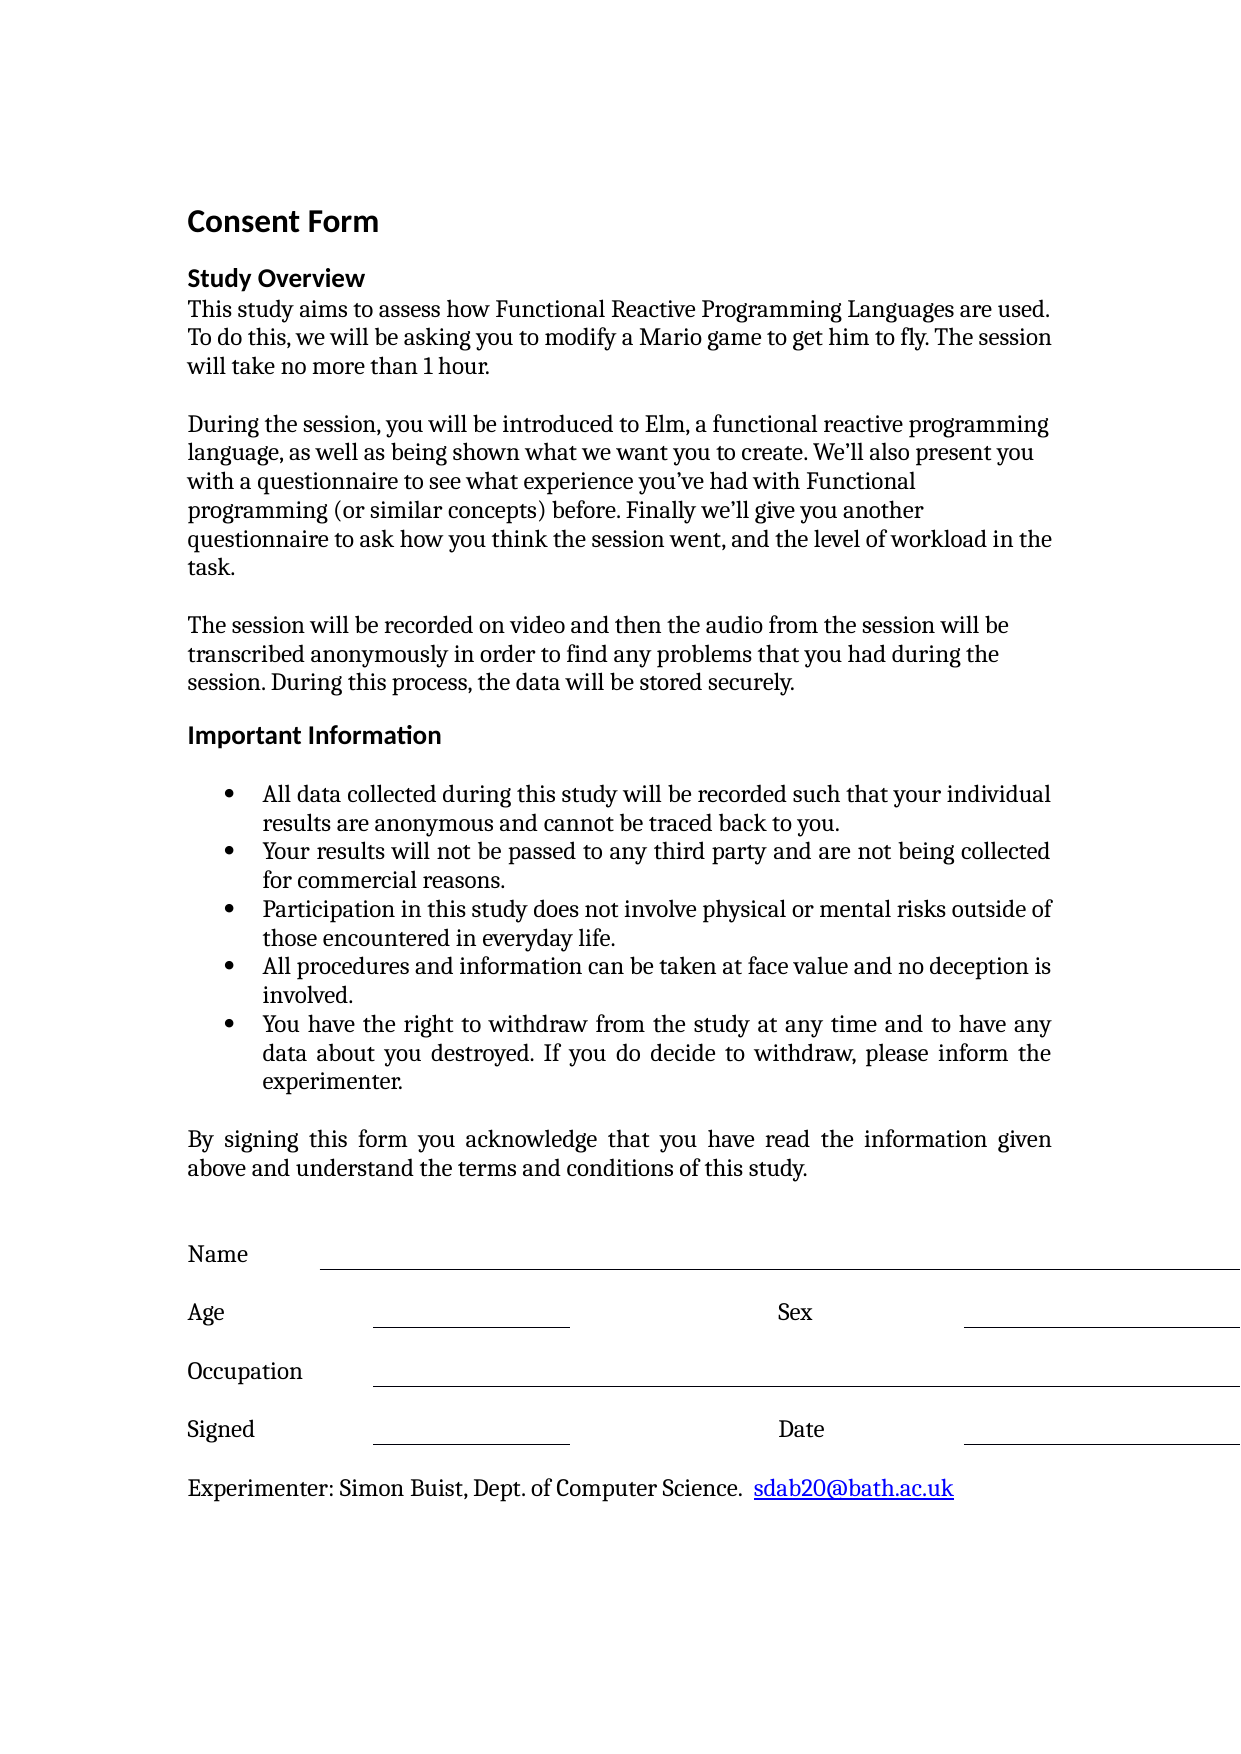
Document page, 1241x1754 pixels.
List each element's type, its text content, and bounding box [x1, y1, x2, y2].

table_header [669, 1240, 802, 1268]
table_cell [373, 1270, 570, 1327]
table_cell [373, 1387, 570, 1444]
table_cell Signed [176, 1386, 373, 1444]
list All data collected during this study will be recorded such that your individual results are anonymous and cannot be traced back to you. [225, 780, 1053, 837]
table_cell [570, 1327, 767, 1386]
table_cell Date [767, 1387, 964, 1444]
table_cell Age [176, 1269, 373, 1327]
table_cell [373, 1328, 570, 1386]
text During the session, you will be introduced to Elm, a functional reactive programming language, as well as being shown what we want you to create. We’ll also present you with a questionnaire to see what experience you’ve had with Functional programming (or similar concepts) before. Finally we’ll give you another questionnaire to ask how you think the session went, and the level of workload in the task. [187, 409, 1053, 582]
list Participation in this study does not involve physical or mental risks outside of those encountered in everyday life. [225, 895, 1053, 952]
table_cell [964, 1328, 1240, 1386]
text By signing this form you acknowledge that you have read the information given above and understand the terms and conditions of this study. [187, 1125, 1053, 1182]
table_cell [570, 1270, 767, 1327]
table_cell [767, 1327, 964, 1386]
subtitle Important Information [187, 718, 1053, 751]
table_cell [570, 1387, 767, 1444]
table_header [320, 1240, 614, 1268]
list All procedures and information can be taken at face value and no deception is involved. [225, 952, 1053, 1010]
text Experimenter: Simon Buist, Dept. of Computer Science. sdab20@bath.ac.uk [187, 1474, 1053, 1503]
subtitle Consent Form [187, 200, 1053, 241]
text This study aims to assess how Functional Reactive Programming Languages are used. To do this, we will be asking you to modify a Mario game to get him to fly. The session will take no more than 1 hour. [187, 294, 1053, 381]
table_cell Sex [767, 1270, 964, 1327]
table_cell Occupation [176, 1327, 373, 1386]
table_cell [964, 1270, 1240, 1327]
subtitle Study Overview [187, 262, 1053, 294]
text The session will be recorded on video and then the audio from the session will be transcribed anonymously in order to find any problems that you had during the session. During this process, the data will be stored securely. [187, 611, 1053, 697]
table_header Name [176, 1240, 319, 1268]
table_header [614, 1240, 669, 1268]
list You have the right to withdraw from the study at any time and to have any data about you destroyed. If you do decide to withdraw, please inform the experimenter. [225, 1010, 1053, 1096]
table_header [802, 1240, 1063, 1268]
list Your results will not be passed to any third party and are not being collected for commercial reasons. [225, 837, 1053, 895]
table_header [1063, 1240, 1240, 1268]
table_cell [964, 1387, 1240, 1444]
